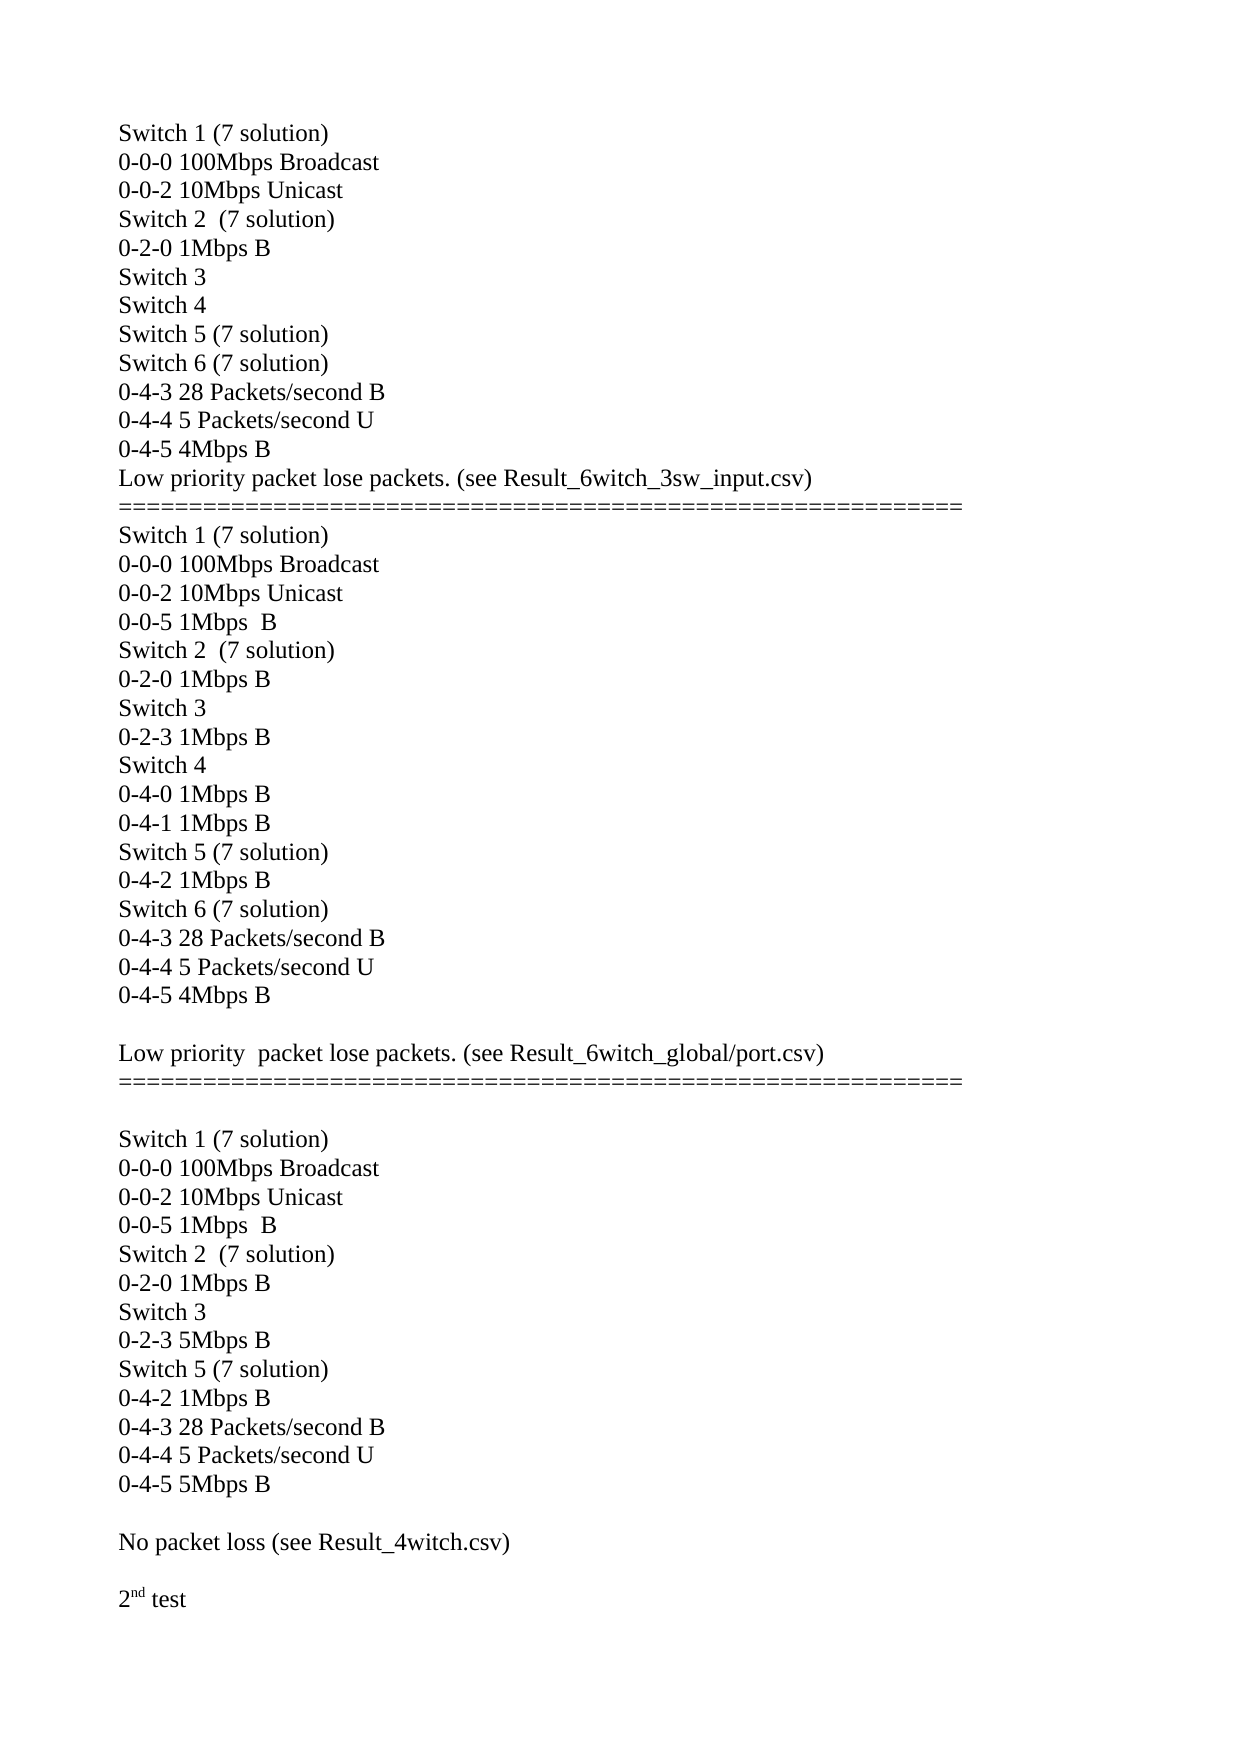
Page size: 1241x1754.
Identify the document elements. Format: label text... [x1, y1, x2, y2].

text Low priority packet lose packets. (see Result_6witch_3sw_input.csv) [118, 463, 1122, 492]
text Switch 5 (7 solution) [118, 319, 1122, 348]
text 0-0-2 10Mbps Unicast [118, 578, 1122, 607]
text 0-4-4 5 Packets/second U [118, 406, 1122, 434]
text 0-4-3 28 Packets/second B [118, 923, 1122, 952]
text Switch 2 (7 solution) [118, 204, 1122, 233]
text 0-0-0 100Mbps Broadcast [118, 147, 1122, 176]
text 0-0-0 100Mbps Broadcast [118, 549, 1122, 578]
text ============================================================ [118, 492, 1122, 521]
text 0-0-0 100Mbps Broadcast [118, 1153, 1122, 1182]
text Switch 1 (7 solution) [118, 118, 1122, 147]
text Switch 1 (7 solution) [118, 521, 1122, 549]
text 0-4-5 4Mbps B [118, 434, 1122, 463]
text Switch 2 (7 solution) [118, 1239, 1122, 1268]
text ============================================================ [118, 1067, 1122, 1096]
text Switch 6 (7 solution) [118, 894, 1122, 923]
text Switch 4 [118, 751, 1122, 779]
text Switch 4 [118, 291, 1122, 319]
text 0-4-0 1Mbps B [118, 779, 1122, 808]
text 0-4-5 4Mbps B [118, 981, 1122, 1009]
text 0-2-3 5Mbps B [118, 1326, 1122, 1354]
text Switch 5 (7 solution) [118, 837, 1122, 866]
text 0-0-2 10Mbps Unicast [118, 1182, 1122, 1211]
text 0-4-4 5 Packets/second U [118, 1441, 1122, 1469]
text Switch 1 (7 solution) [118, 1124, 1122, 1153]
text 0-4-5 5Mbps B [118, 1469, 1122, 1498]
text 0-2-0 1Mbps B [118, 1268, 1122, 1297]
text 0-0-5 1Mbps B [118, 607, 1122, 636]
text 0-4-2 1Mbps B [118, 1383, 1122, 1412]
text 0-2-0 1Mbps B [118, 233, 1122, 262]
text Switch 5 (7 solution) [118, 1354, 1122, 1383]
text 0-2-3 1Mbps B [118, 722, 1122, 751]
text 0-0-2 10Mbps Unicast [118, 176, 1122, 204]
text 0-4-4 5 Packets/second U [118, 952, 1122, 981]
text No packet loss (see Result_4witch.csv) [118, 1527, 1122, 1556]
text Switch 3 [118, 1297, 1122, 1326]
text Switch 3 [118, 262, 1122, 291]
text 0-2-0 1Mbps B [118, 664, 1122, 693]
text 0-0-5 1Mbps B [118, 1211, 1122, 1239]
text Switch 3 [118, 693, 1122, 722]
text Switch 2 (7 solution) [118, 636, 1122, 664]
text 0-4-3 28 Packets/second B [118, 1412, 1122, 1441]
text Switch 6 (7 solution) [118, 348, 1122, 377]
text Low priority packet lose packets. (see Result_6witch_global/port.csv) [118, 1038, 1122, 1067]
text 0-4-3 28 Packets/second B [118, 377, 1122, 406]
text 0-4-1 1Mbps B [118, 808, 1122, 837]
text 0-4-2 1Mbps B [118, 866, 1122, 894]
text 2nd test [118, 1584, 1122, 1613]
